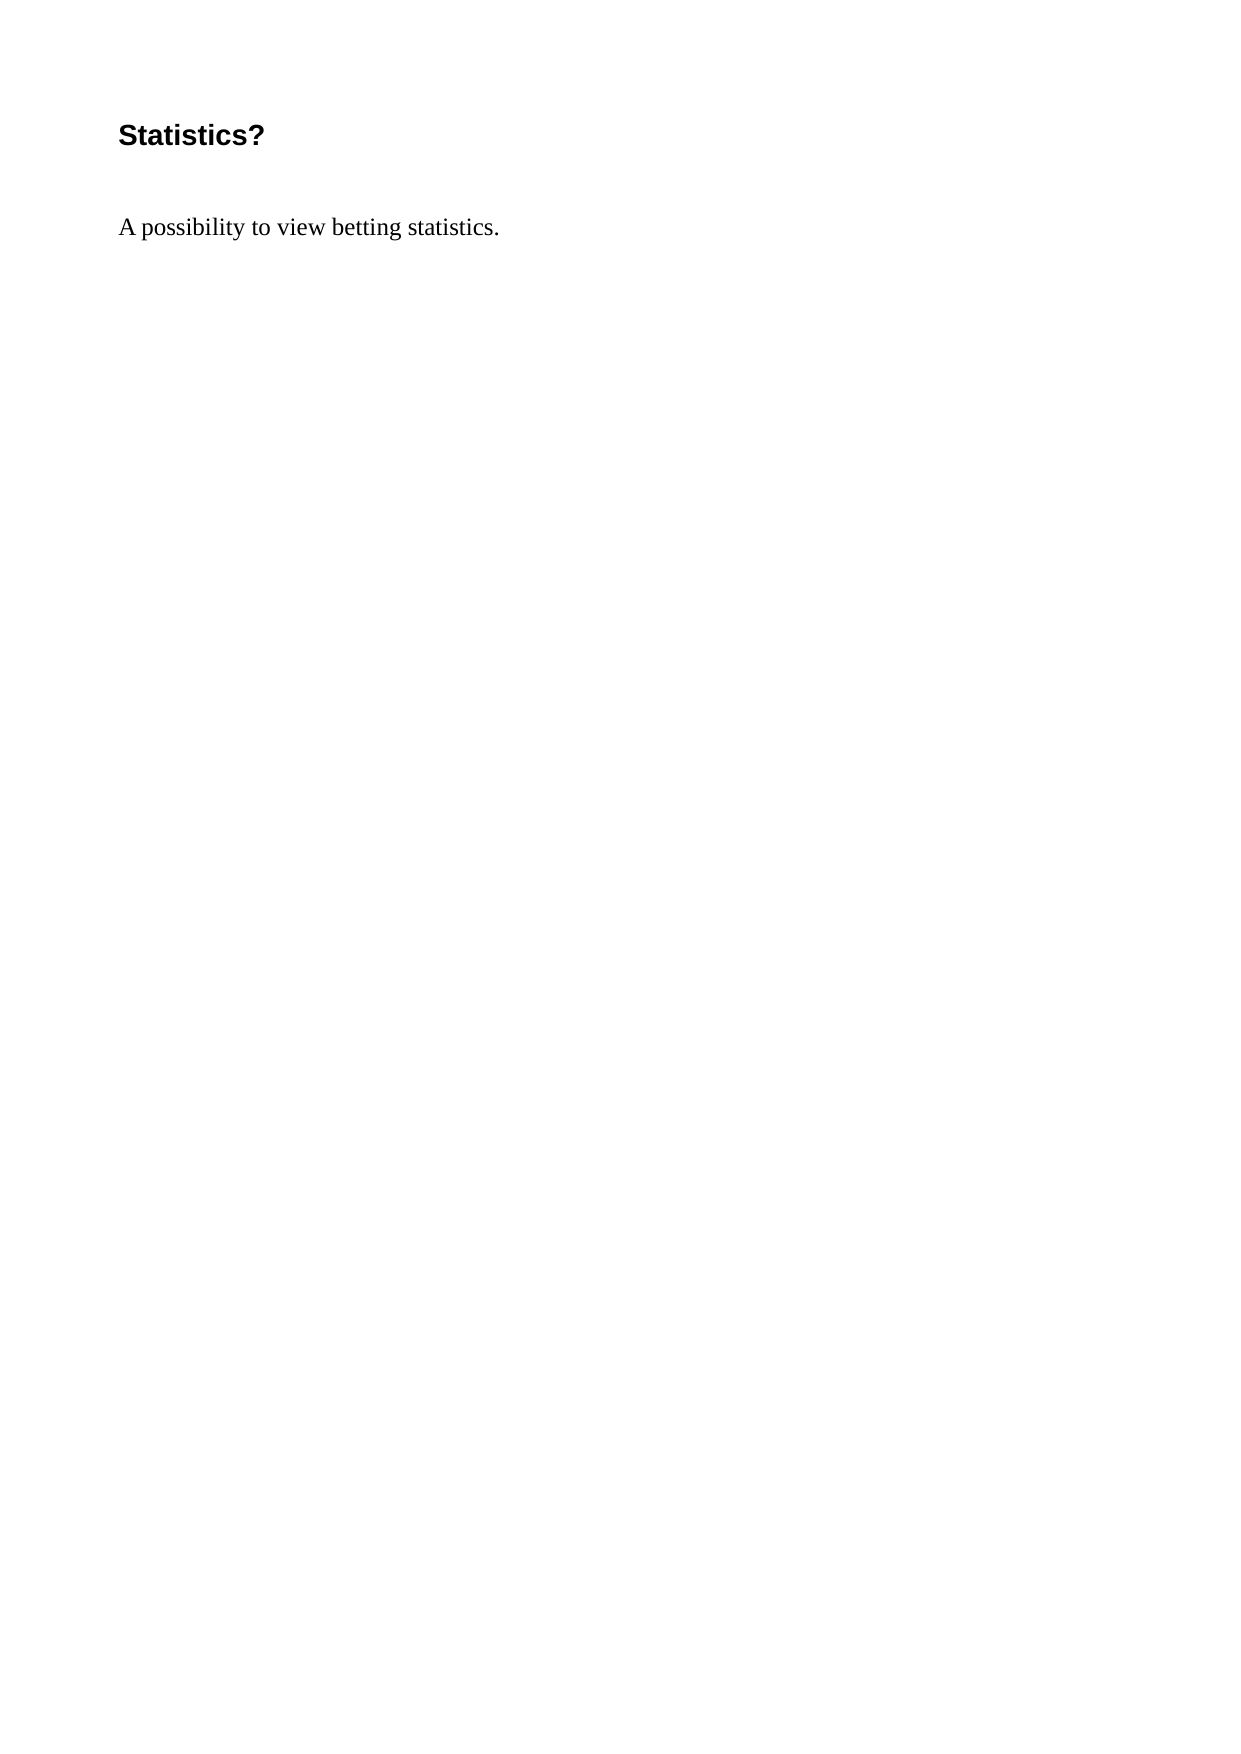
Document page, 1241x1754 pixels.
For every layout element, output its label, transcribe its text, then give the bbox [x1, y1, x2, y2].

text A possibility to view betting statistics. [118, 212, 1122, 241]
subtitle Statistics? [118, 118, 1122, 152]
